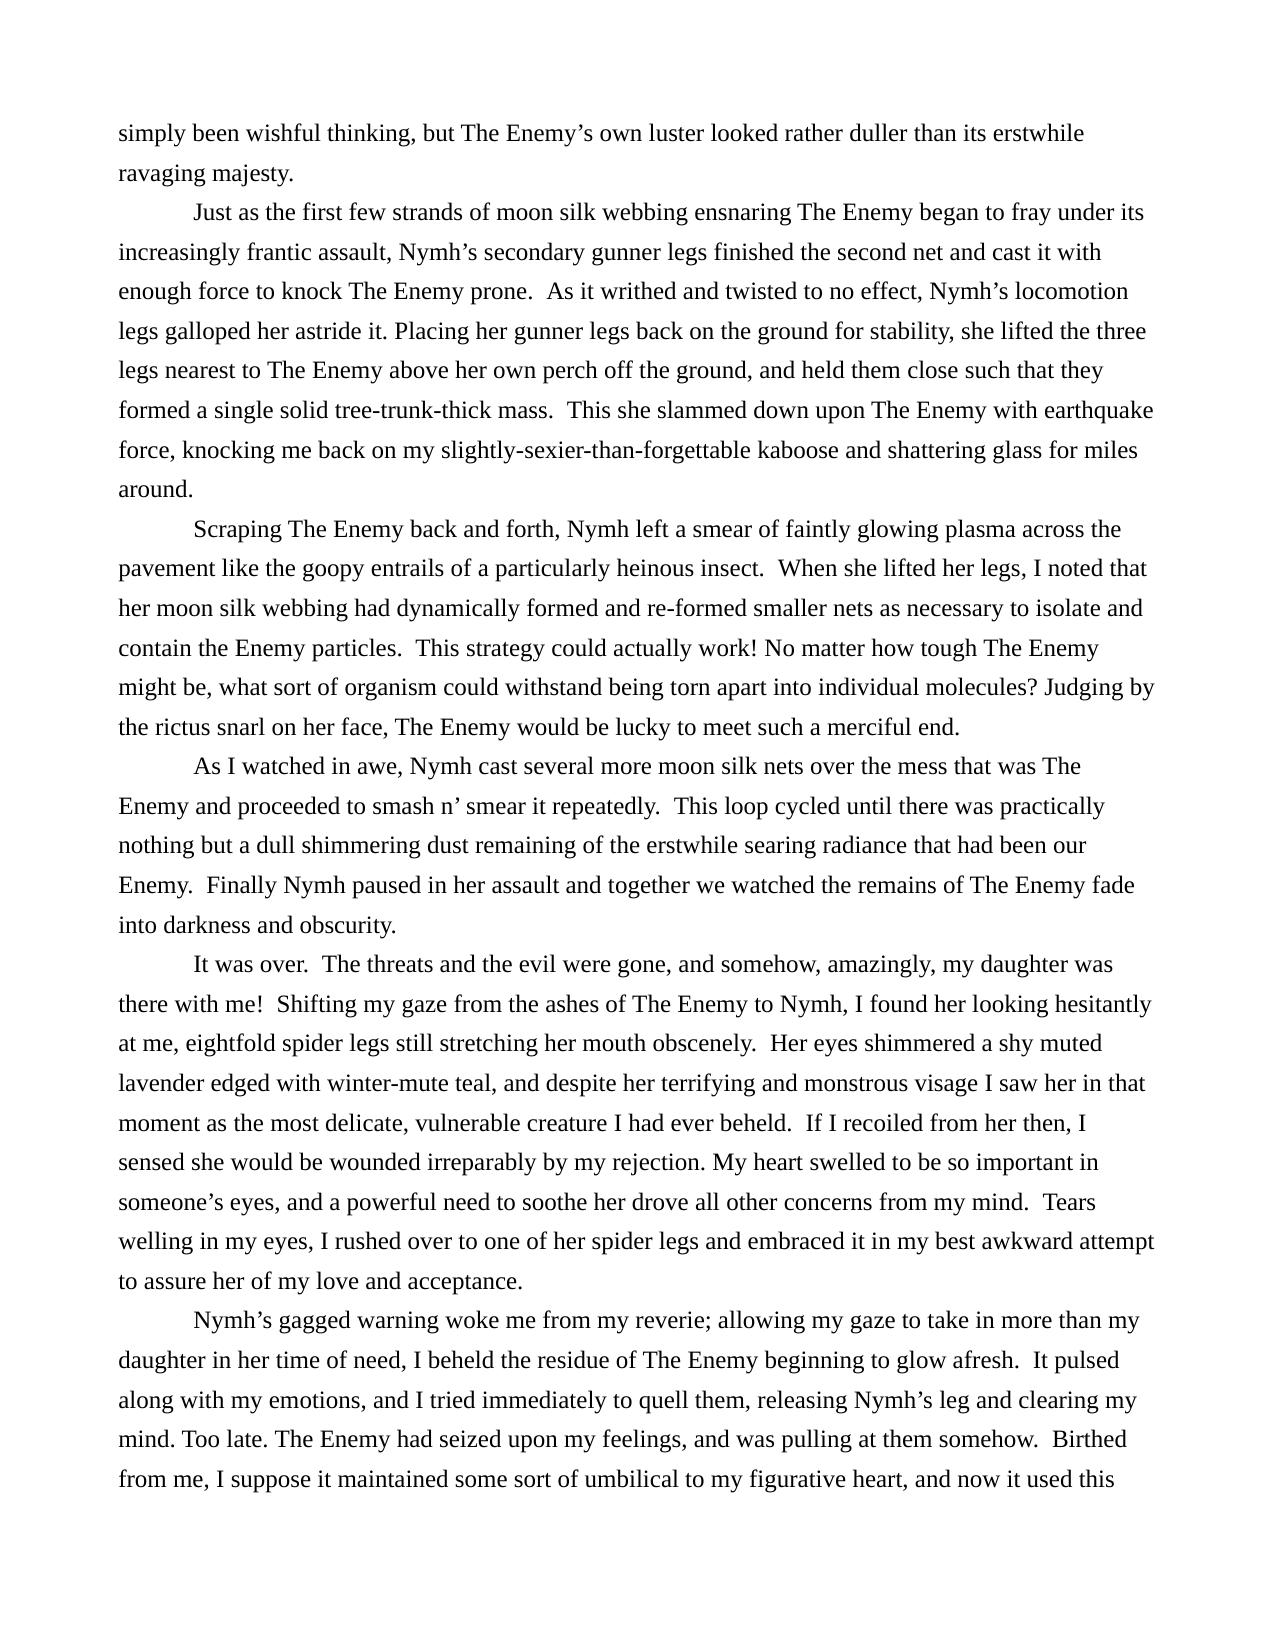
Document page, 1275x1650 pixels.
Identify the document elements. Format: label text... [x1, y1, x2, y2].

text Scraping The Enemy back and forth, Nymh left a smear of faintly glowing plasma across the pavement like the goopy entrails of a particularly heinous insect. When she lifted her legs, I noted that her moon silk webbing had dynamically formed and re-formed smaller nets as necessary to isolate and contain the Enemy particles. This strategy could actually work! No matter how tough The Enemy might be, what sort of organism could withstand being torn apart into individual molecules? Judging by the rictus snarl on her face, The Enemy would be lucky to meet such a merciful end. [118, 514, 1157, 741]
text Nymh’s gagged warning woke me from my reverie; allowing my gaze to take in more than my daughter in her time of need, I beheld the residue of The Enemy beginning to glow afresh. It pulsed along with my emotions, and I tried immediately to quell them, releasing Nymh’s leg and clearing my mind. Too late. The Enemy had seized upon my feelings, and was pulling at them somehow. Birthed from me, I suppose it maintained some sort of umbilical to my figurative heart, and now it used this [118, 1306, 1157, 1493]
text As I watched in awe, Nymh cast several more moon silk nets over the mess that was The Enemy and proceeded to smash n’ smear it repeatedly. This loop cycled until there was practically nothing but a dull shimmering dust remaining of the erstwhile searing radiance that had been our Enemy. Finally Nymh paused in her assault and together we watched the remains of The Enemy fade into darkness and obscurity. [118, 751, 1157, 938]
text simply been wishful thinking, but The Enemy’s own luster looked rather duller than its erstwhile ravaging majesty. [118, 118, 1157, 186]
text It was over. The threats and the evil were gone, and somehow, amazingly, my daughter was there with me! Shifting my gaze from the ashes of The Enemy to Nymh, I found her looking hesitantly at me, eightfold spider legs still stretching her mouth obscenely. Her eyes shimmered a shy muted lavender edged with winter-mute teal, and despite her terrifying and monstrous visage I saw her in that moment as the most delicate, vulnerable creature I had ever beheld. If I recoiled from her then, I sensed she would be wounded irreparably by my rejection. My heart swelled to be so important in someone’s eyes, and a powerful need to soothe her drove all other concerns from my mind. Tears welling in my eyes, I rushed over to one of her spider legs and embraced it in my best awkward attempt to assure her of my love and acceptance. [118, 949, 1157, 1295]
text Just as the first few strands of moon silk webbing ensnaring The Enemy began to fray under its increasingly frantic assault, Nymh’s secondary gunner legs finished the second net and cast it with enough force to knock The Enemy prone. As it writhed and twisted to no effect, Nymh’s locomotion legs galloped her astride it. Placing her gunner legs back on the ground for stability, she lifted the three legs nearest to The Enemy above her own perch off the ground, and held them close such that they formed a single solid tree-trunk-thick mass. This she slammed down upon The Enemy with earthquake force, knocking me back on my slightly-sexier-than-forgettable kaboose and shattering glass for miles around. [118, 197, 1157, 503]
